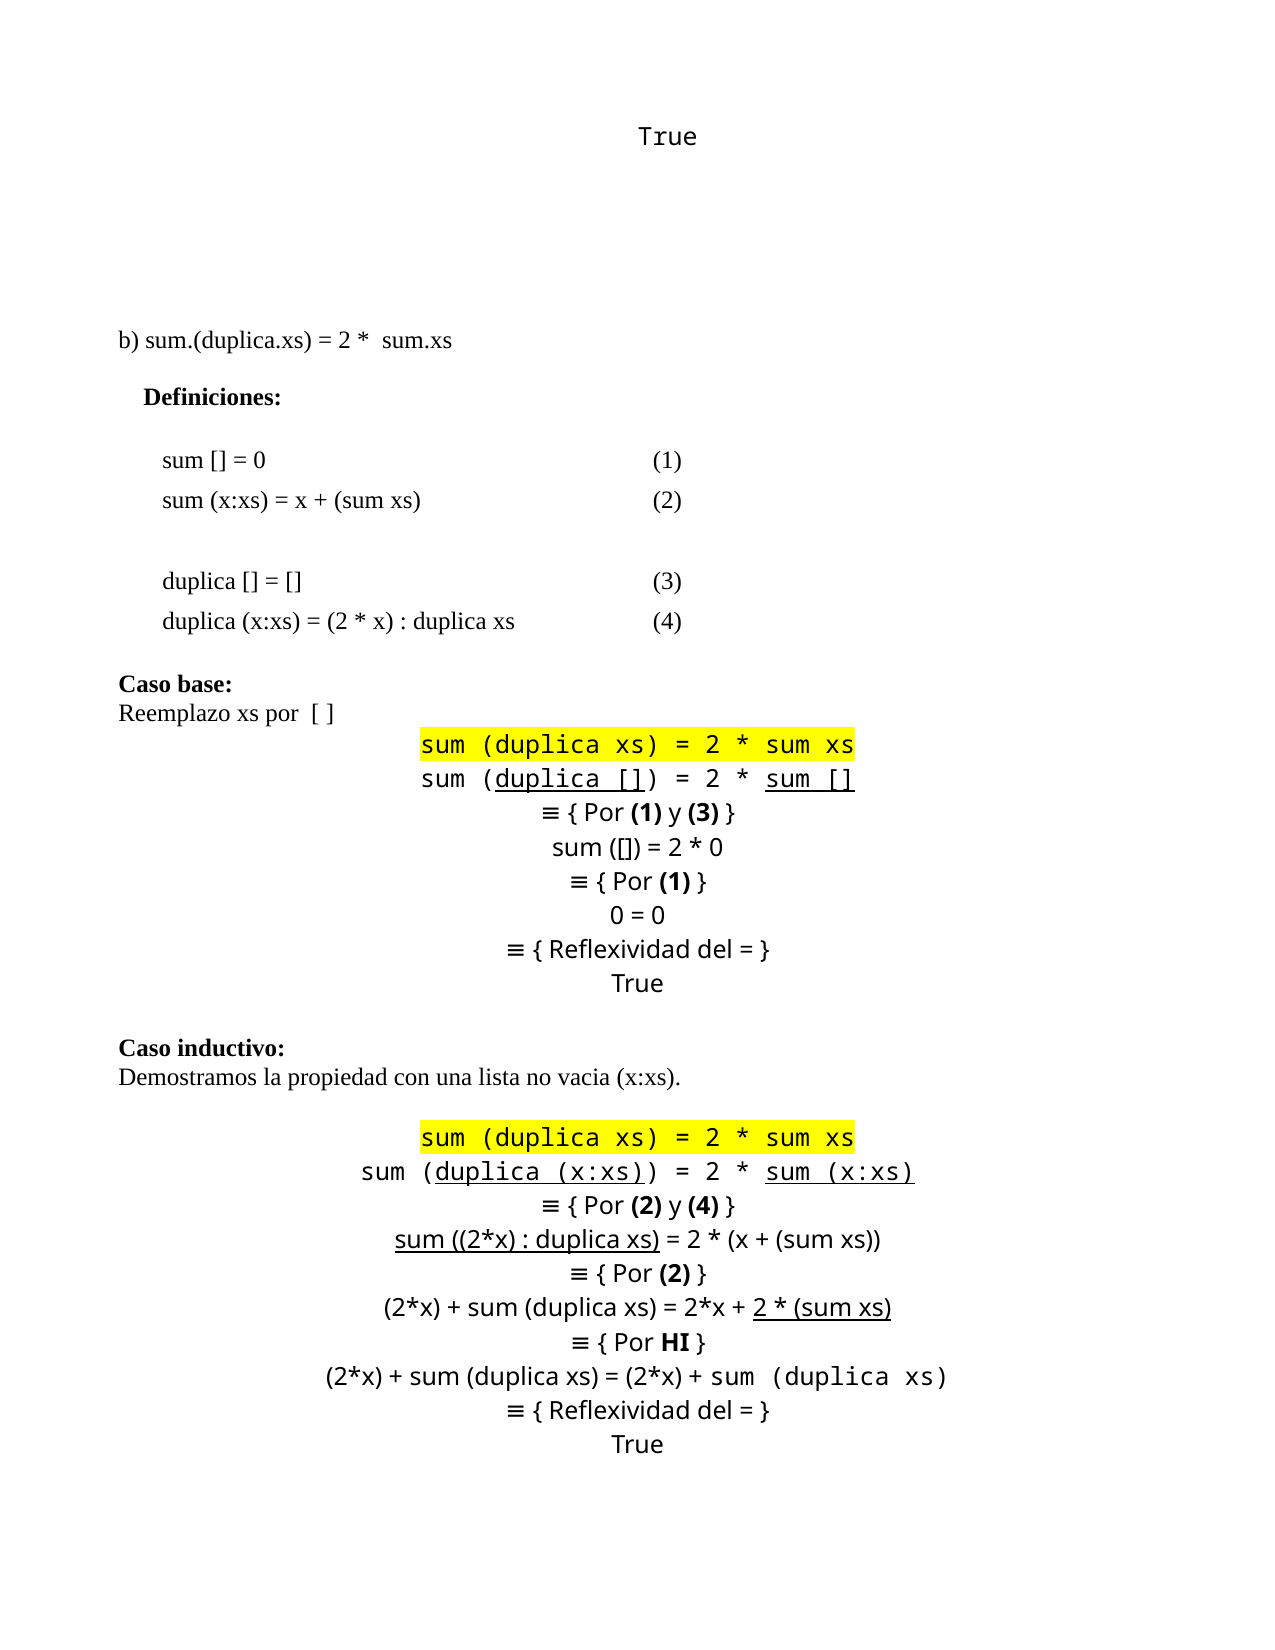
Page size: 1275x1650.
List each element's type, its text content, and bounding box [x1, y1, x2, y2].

table_cell [156, 520, 616, 560]
text Caso inductivo: [118, 1033, 1157, 1062]
table_header (1) [616, 440, 719, 480]
table_header sum [] = 0 [156, 440, 616, 480]
text ≡ { Por (1) y (3) } [118, 795, 1157, 829]
text sum (duplica xs) = 2 * sum xs [118, 1120, 1157, 1154]
text ≡ { Por (2) } [118, 1256, 1157, 1290]
table_cell (3) [616, 560, 719, 601]
text sum ([]) = 2 * 0 [118, 829, 1157, 863]
table_cell duplica (x:xs) = (2 * x) : duplica xs [156, 601, 616, 641]
text ≡ { Reflexividad del = } [118, 1392, 1157, 1426]
text ≡ { Reflexividad del = } [118, 931, 1157, 965]
text sum (duplica (x:xs)) = 2 * sum (x:xs) [118, 1154, 1157, 1188]
table_cell (4) [616, 601, 719, 641]
table_cell duplica [] = [] [156, 560, 616, 601]
text sum (duplica xs) = 2 * sum xs [118, 727, 1157, 761]
text Demostramos la propiedad con una lista no vacia (x:xs). [118, 1062, 1157, 1091]
table_cell (2) [616, 480, 719, 520]
text sum (duplica []) = 2 * sum [] [118, 761, 1157, 795]
text True [118, 1426, 1157, 1460]
text True [118, 965, 1157, 999]
text Definiciones: [118, 382, 1157, 411]
table_cell sum (x:xs) = x + (sum xs) [156, 480, 616, 520]
text (2*x) + sum (duplica xs) = (2*x) + sum (duplica xs) [118, 1358, 1157, 1392]
text sum ((2*x) : duplica xs) = 2 * (x + (sum xs)) [118, 1222, 1157, 1256]
text (2*x) + sum (duplica xs) = 2*x + 2 * (sum xs) [118, 1290, 1157, 1324]
text ≡ { Por (1) } [118, 863, 1157, 897]
table_cell [616, 520, 719, 560]
text Caso base: [118, 669, 1157, 698]
text ≡ { Por (2) y (4) } [118, 1188, 1157, 1222]
text ≡ { Por HI } [118, 1324, 1157, 1358]
text b) sum.(duplica.xs) = 2 * sum.xs [118, 325, 1157, 353]
text Reemplazo xs por [ ] [118, 698, 1157, 727]
text 0 = 0 [118, 897, 1157, 931]
text True [118, 118, 1157, 152]
